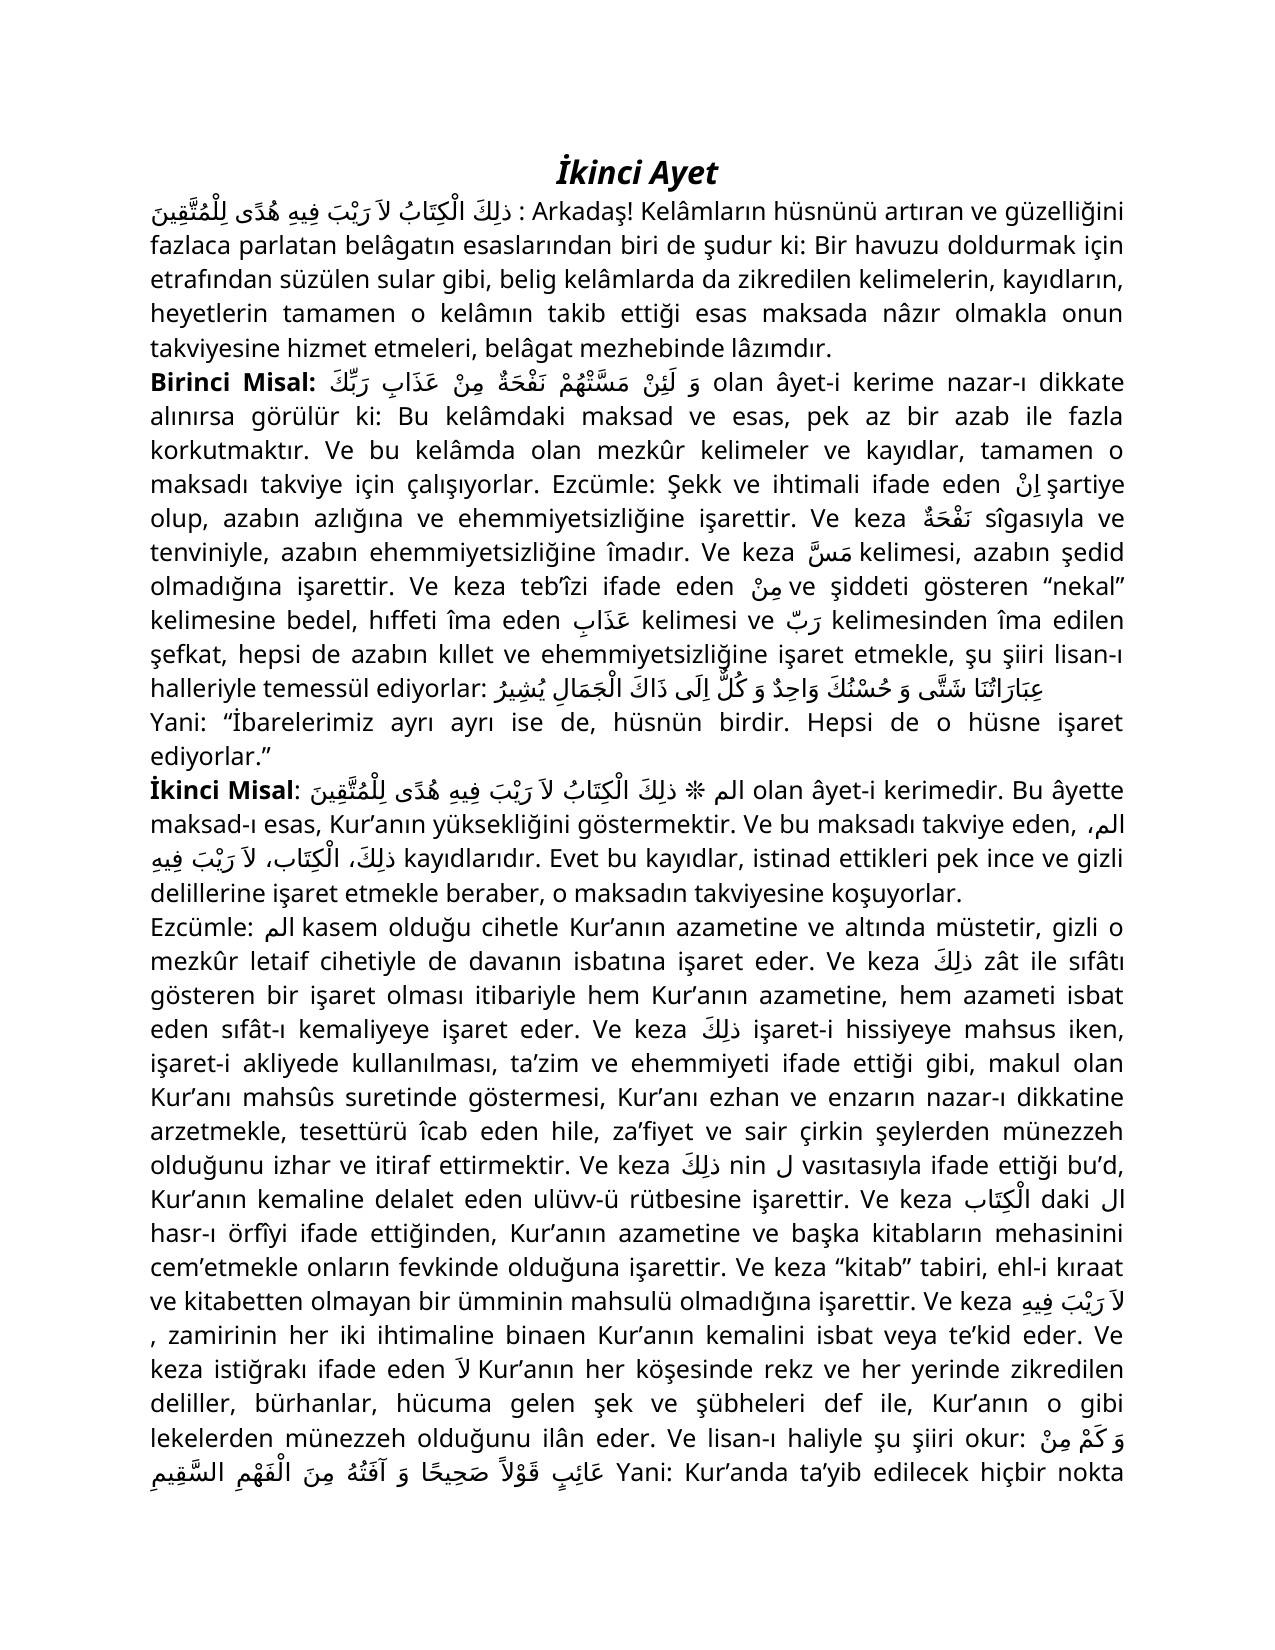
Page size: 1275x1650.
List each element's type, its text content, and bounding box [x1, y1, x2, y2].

text Yani: “İbarelerimiz ayrı ayrı ise de, hüsnün birdir. Hepsi de o hüsne işaret ediyorlar.” [150, 705, 1125, 773]
text ذلِكَ الْكِتَابُ لاَ رَيْبَ فِيهِ هُدًى لِلْمُتَّقِينَ : Arkadaş! Kelâmların hüsnünü artıran ve güzelliğini fazlaca parlatan belâgatın esaslarından biri de şudur ki: Bir havuzu doldurmak için etrafından süzülen sular gibi, belig kelâmlarda da zikredilen kelimelerin, kayıdların, heyetlerin tamamen o kelâmın takib ettiği esas maksada nâzır olmakla onun takviyesine hizmet etmeleri, belâgat mezhebinde lâzımdır. [150, 194, 1125, 364]
text Birinci Misal: وَ لَئِنْ مَسَّتْهُمْ نَفْحَةٌ مِنْ عَذَابِ رَبِّكَ olan âyet-i kerime nazar-ı dikkate alınırsa görülür ki: Bu kelâmdaki maksad ve esas, pek az bir azab ile fazla korkutmaktır. Ve bu kelâmda olan mezkûr kelimeler ve kayıdlar, tamamen o maksadı takviye için çalışıyorlar. Ezcümle: Şekk ve ihtimali ifade eden اِنْ şartiye olup, azabın azlığına ve ehemmiyetsizliğine işarettir. Ve keza نَفْحَةٌ sîgasıyla ve tenviniyle, azabın ehemmiyetsizliğine îmadır. Ve keza مَسَّ kelimesi, azabın şedid olmadığına işarettir. Ve keza teb’îzi ifade eden مِنْ ve şiddeti gösteren “nekal” kelimesine bedel, hıffeti îma eden عَذَابِ kelimesi ve رَبّ kelimesinden îma edilen şefkat, hepsi de azabın kıllet ve ehemmiyetsizliğine işaret etmekle, şu şiiri lisan-ı halleriyle temessül ediyorlar: عِبَارَاتُنَا شَتَّى وَ حُسْنُكَ وَاحِدٌ وَ كُلٌّ اِلَى ذَاكَ الْجَمَالِ يُشِيرُ [150, 364, 1125, 705]
subtitle İkinci Ayet [150, 150, 1125, 194]
text İkinci Misal: الم ❊ ذلِكَ الْكِتَابُ لاَ رَيْبَ فِيهِ هُدًى لِلْمُتَّقِينَ olan âyet-i kerimedir. Bu âyette maksad-ı esas, Kur’anın yüksekliğini göstermektir. Ve bu maksadı takviye eden, الم، ذلِكَ، الْكِتَاب، لاَ رَيْبَ فِيهِ kayıdlarıdır. Evet bu kayıdlar, istinad ettikleri pek ince ve gizli delillerine işaret etmekle beraber, o maksadın takviyesine koşuyorlar. [150, 773, 1125, 909]
text Ezcümle: الم kasem olduğu cihetle Kur’anın azametine ve altında müstetir, gizli o mezkûr letaif cihetiyle de davanın isbatına işaret eder. Ve keza ذلِكَ zât ile sıfâtı gösteren bir işaret olması itibariyle hem Kur’anın azametine, hem azameti isbat eden sıfât-ı kemaliyeye işaret eder. Ve keza ذلِكَ işaret-i hissiyeye mahsus iken, işaret-i akliyede kullanılması, ta’zim ve ehemmiyeti ifade ettiği gibi, makul olan Kur’anı mahsûs suretinde göstermesi, Kur’anı ezhan ve enzarın nazar-ı dikkatine arzetmekle, tesettürü îcab eden hile, za’fiyet ve sair çirkin şeylerden münezzeh olduğunu izhar ve itiraf ettirmektir. Ve keza ذلِكَ nin ل vasıtasıyla ifade ettiği bu’d, Kur’anın kemaline delalet eden ulüvv-ü rütbesine işarettir. Ve keza الْكِتَاب daki ال hasr-ı örfîyi ifade ettiğinden, Kur’anın azametine ve başka kitabların mehasinini cem’etmekle onların fevkinde olduğuna işarettir. Ve keza “kitab” tabiri, ehl-i kıraat ve kitabetten olmayan bir ümminin mahsulü olmadığına işarettir. Ve keza لاَ رَيْبَ فِيهِ , zamirinin her iki ihtimaline binaen Kur’anın kemalini isbat veya te’kid eder. Ve keza istiğrakı ifade eden لاَ Kur’anın her köşesinde rekz ve her yerinde zikredilen deliller, bürhanlar, hücuma gelen şek ve şübheleri def ile, Kur’anın o gibi lekelerden münezzeh olduğunu ilân eder. Ve lisan-ı haliyle şu şiiri okur: وَ كَمْ مِنْ عَائِبٍ قَوْلاً صَحِيحًا وَ آفَتُهُ مِنَ الْفَهْمِ السَّقِيمِ Yani: Kur’anda ta’yib edilecek hiçbir nokta yoktur. Kur’an gibi sahih kavilleri ta’yib etmek, ancak fehimlerin sekametinden ileri geliyor. Ve keza zarfiyeti ifade eden فِى tabiri, Kur’anın sathına ve zahirine konan şek ve şübhe varsa, içerisindeki hakaik ile def’edilebileceğine işarettir. [150, 909, 1125, 1488]
